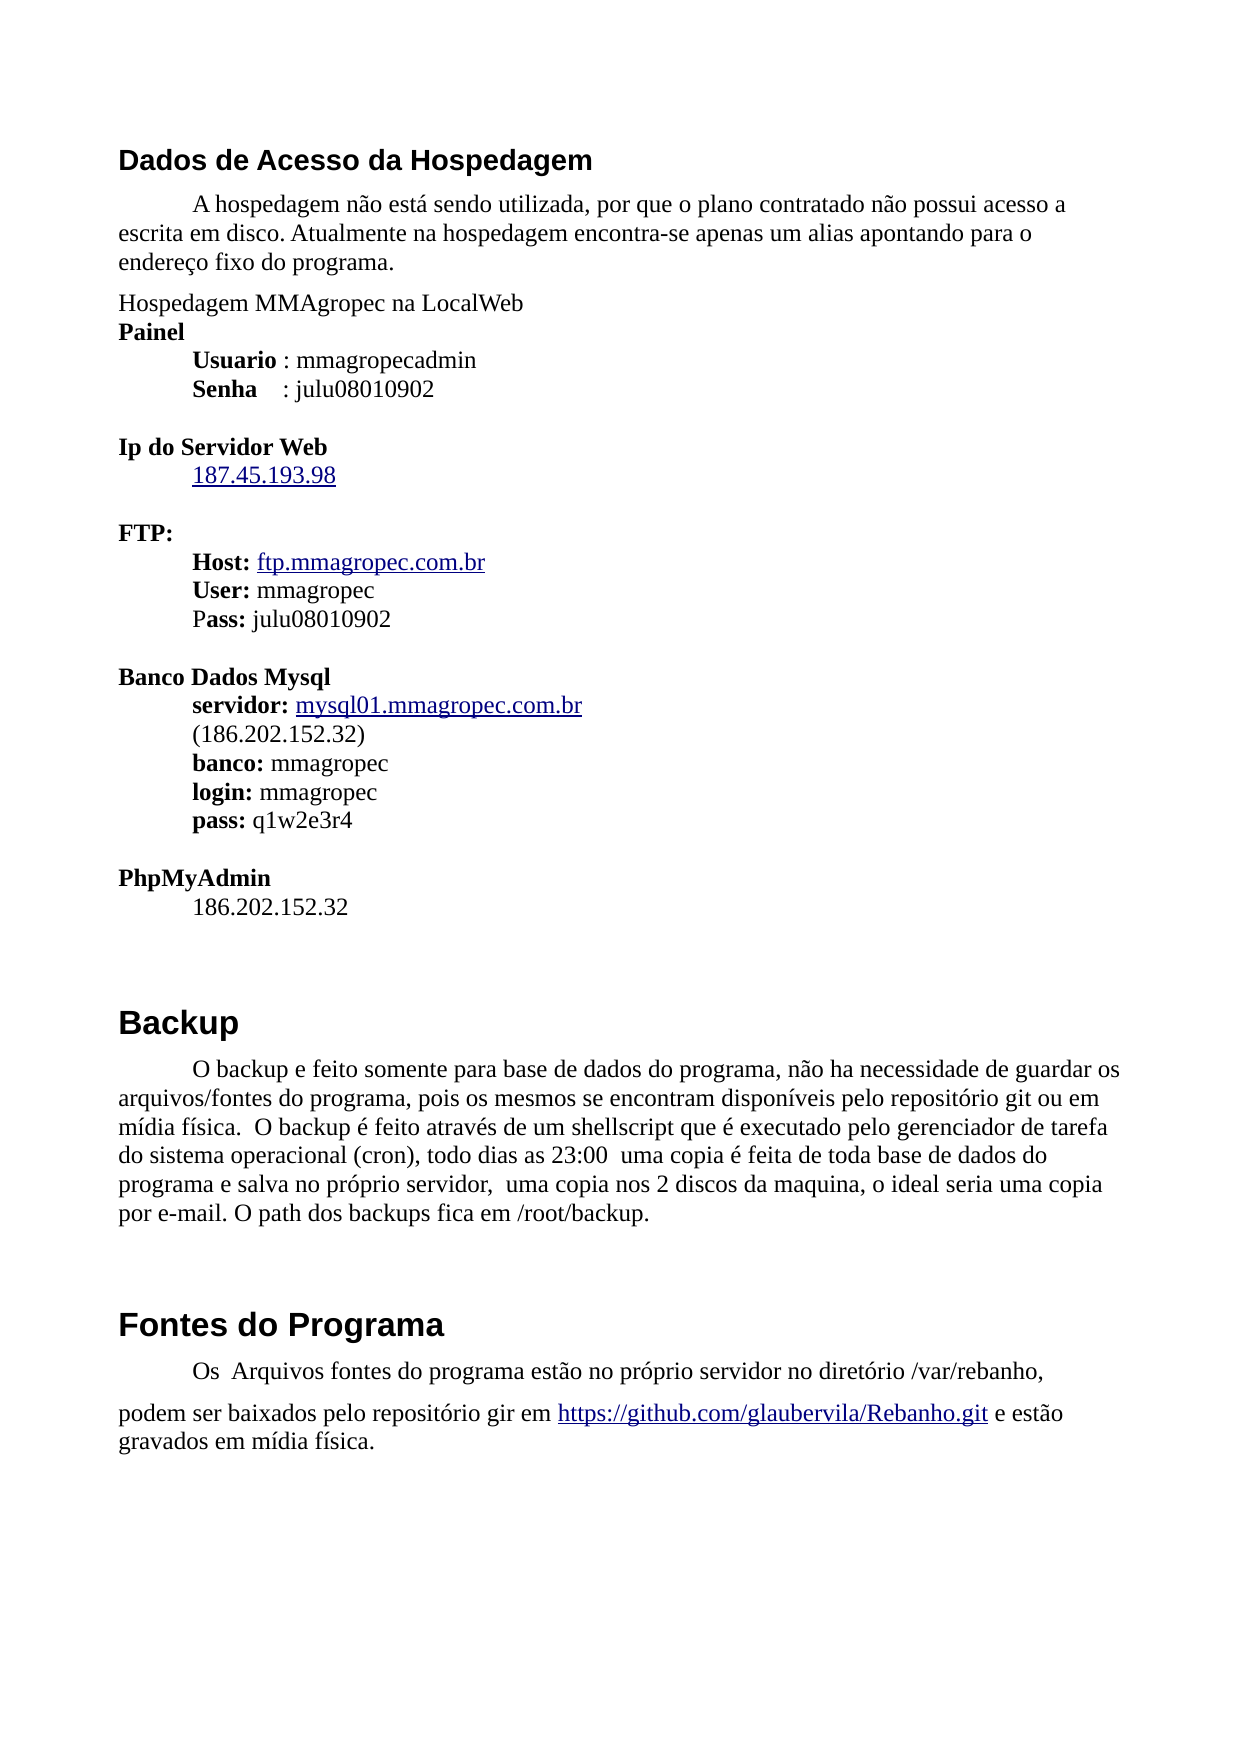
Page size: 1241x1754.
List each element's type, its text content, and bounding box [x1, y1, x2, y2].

text podem ser baixados pelo repositório gir em https://github.com/glaubervila/Rebanho.git e estão gravados em mídia física. [118, 1398, 1122, 1455]
text Ip do Servidor Web 187.45.193.98 [118, 432, 1122, 489]
subtitle Fontes do Programa [118, 1305, 1122, 1344]
text Os Arquivos fontes do programa estão no próprio servidor no diretório /var/rebanho, [118, 1356, 1122, 1385]
text A hospedagem não está sendo utilizada, por que o plano contratado não possui acesso a escrita em disco. Atualmente na hospedagem encontra-se apenas um alias apontando para o endereço fixo do programa. [118, 189, 1122, 275]
subtitle Dados de Acesso da Hospedagem [118, 143, 1122, 177]
subtitle Backup [118, 1003, 1122, 1042]
text FTP: Host: ftp.mmagropec.com.br [118, 489, 1122, 575]
text O backup e feito somente para base de dados do programa, não ha necessidade de guardar os arquivos/fontes do programa, pois os mesmos se encontram disponíveis pelo repositório git ou em mídia física. O backup é feito através de um shellscript que é executado pelo gerenciador de tarefa do sistema operacional (cron), todo dias as 23:00 uma copia é feita de toda base de dados do programa e salva no próprio servidor, uma copia nos 2 discos da maquina, o ideal seria uma copia por e-mail. O path dos backups fica em /root/backup. [118, 1054, 1122, 1227]
text PhpMyAdmin 186.202.152.32 [118, 834, 1122, 920]
text (186.202.152.32) banco: mmagropec login: mmagropec pass: q1w2e3r4 [118, 719, 1122, 834]
text Hospedagem MMAgropec na LocalWeb Painel Usuario : mmagropecadmin Senha : julu08010902 [118, 288, 1122, 403]
text User: mmagropec Pass: julu08010902 [118, 575, 1122, 633]
text Banco Dados Mysql servidor: mysql01.mmagropec.com.br [118, 633, 1122, 719]
